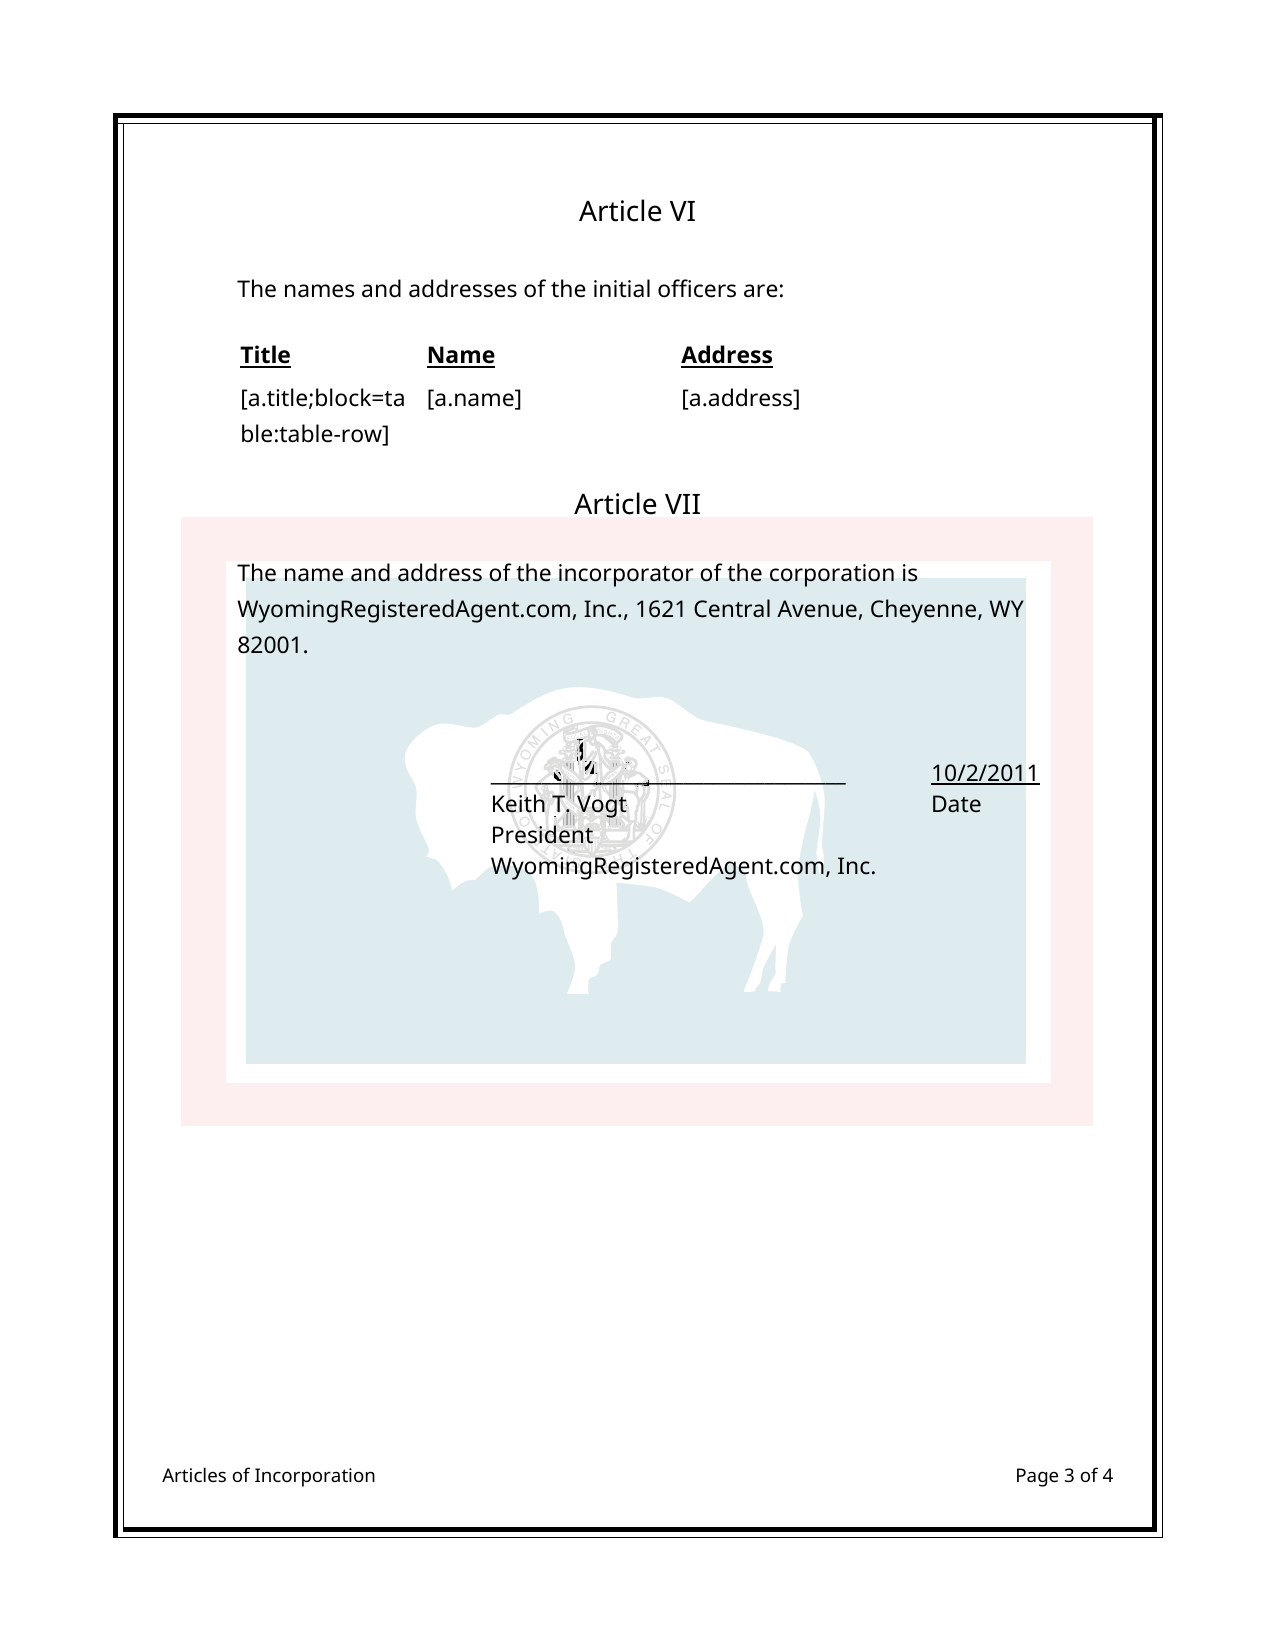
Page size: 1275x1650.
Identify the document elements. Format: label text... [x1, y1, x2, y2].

text The names and addresses of the initial officers are: [237, 273, 1038, 304]
table_cell [a.address] [675, 376, 1113, 455]
table_header Title [234, 334, 420, 376]
text Article VII [237, 484, 1038, 522]
table_header Name [420, 334, 675, 376]
table_cell [a.title;block=table:table-row] [234, 376, 420, 455]
table_cell [a.name] [420, 376, 675, 455]
table_header Address [675, 334, 1113, 376]
text The name and address of the incorporator of the corporation is WyomingRegisteredAgent.com, Inc., 1621 Central Avenue, Cheyenne, WY 82001. [237, 557, 1038, 661]
text ___________________________________ 10/2/2011 Keith T. Vogt Date President WyomingRegisteredAgent.com, Inc. [491, 757, 1084, 882]
text Article VI [237, 191, 1038, 229]
